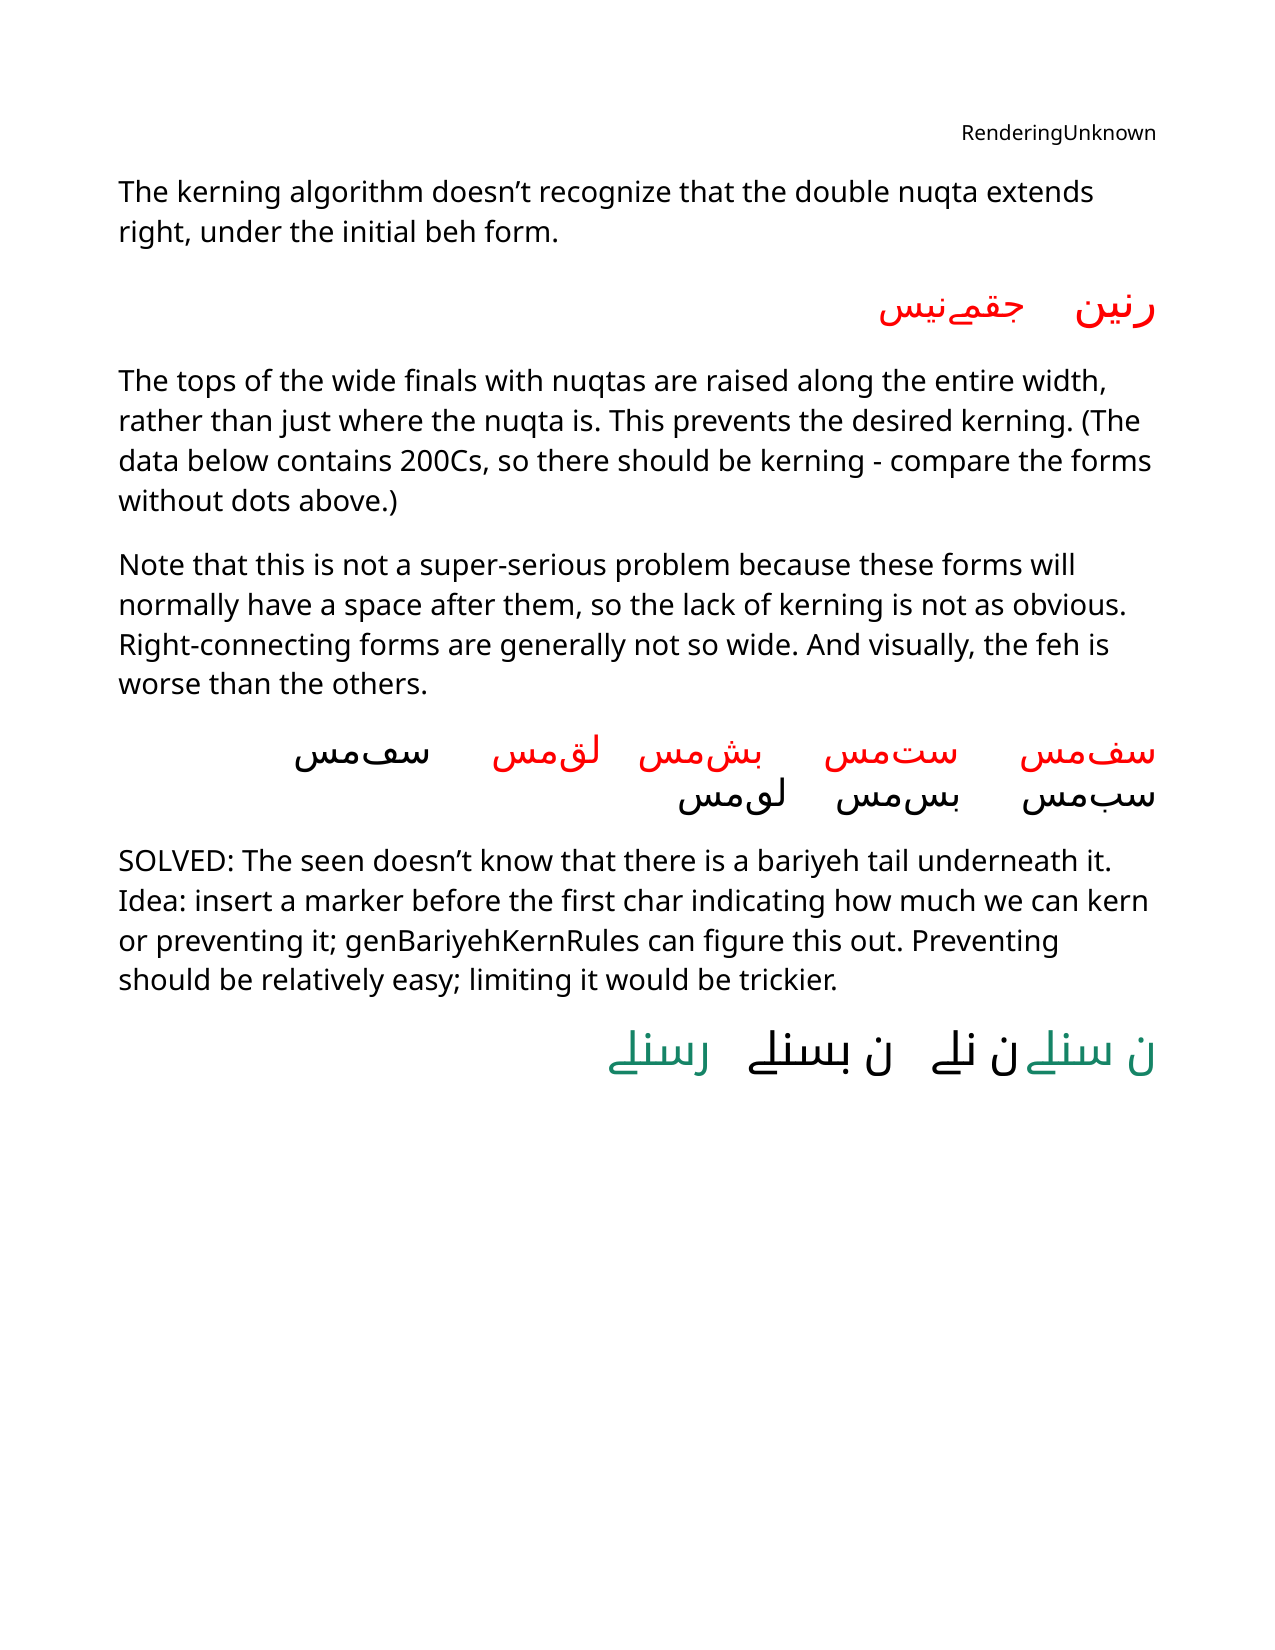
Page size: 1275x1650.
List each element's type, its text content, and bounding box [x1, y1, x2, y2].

text The kerning algorithm doesn’t recognize that the double nuqta extends right, under the initial beh form. [118, 172, 1157, 251]
text ن سنلے ن نلے ن بسنلے رسنلے [118, 1024, 1157, 1084]
text RenderingUnknown [118, 118, 1157, 147]
text SOLVED: The seen doesn’t know that there is a bariyeh tail underneath it. Idea: insert a marker before the first char indicating how much we can kern or preventing it; genBariyehKernRules can figure this out. Preventing should be relatively easy; limiting it would be trickier. [118, 841, 1157, 999]
text Note that this is not a super-serious problem because these forms will normally have a space after them, so the lack of kerning is not as obvious. Right-connecting forms are generally not so wide. And visually, the feh is worse than the others. [118, 544, 1157, 703]
text سف‌مس ست‌مس بش‌مس لق‌مس سڡ‌مس سب‌مس بس‌مس لٯ‌مس [118, 728, 1157, 816]
text The tops of the wide finals with nuqtas are raised along the entire width, rather than just where the nuqta is. This prevents the desired kerning. (The data below contains 200Cs, so there should be kerning - compare the forms without dots above.) [118, 361, 1157, 519]
text رنین جقمےنیس [118, 276, 1157, 336]
